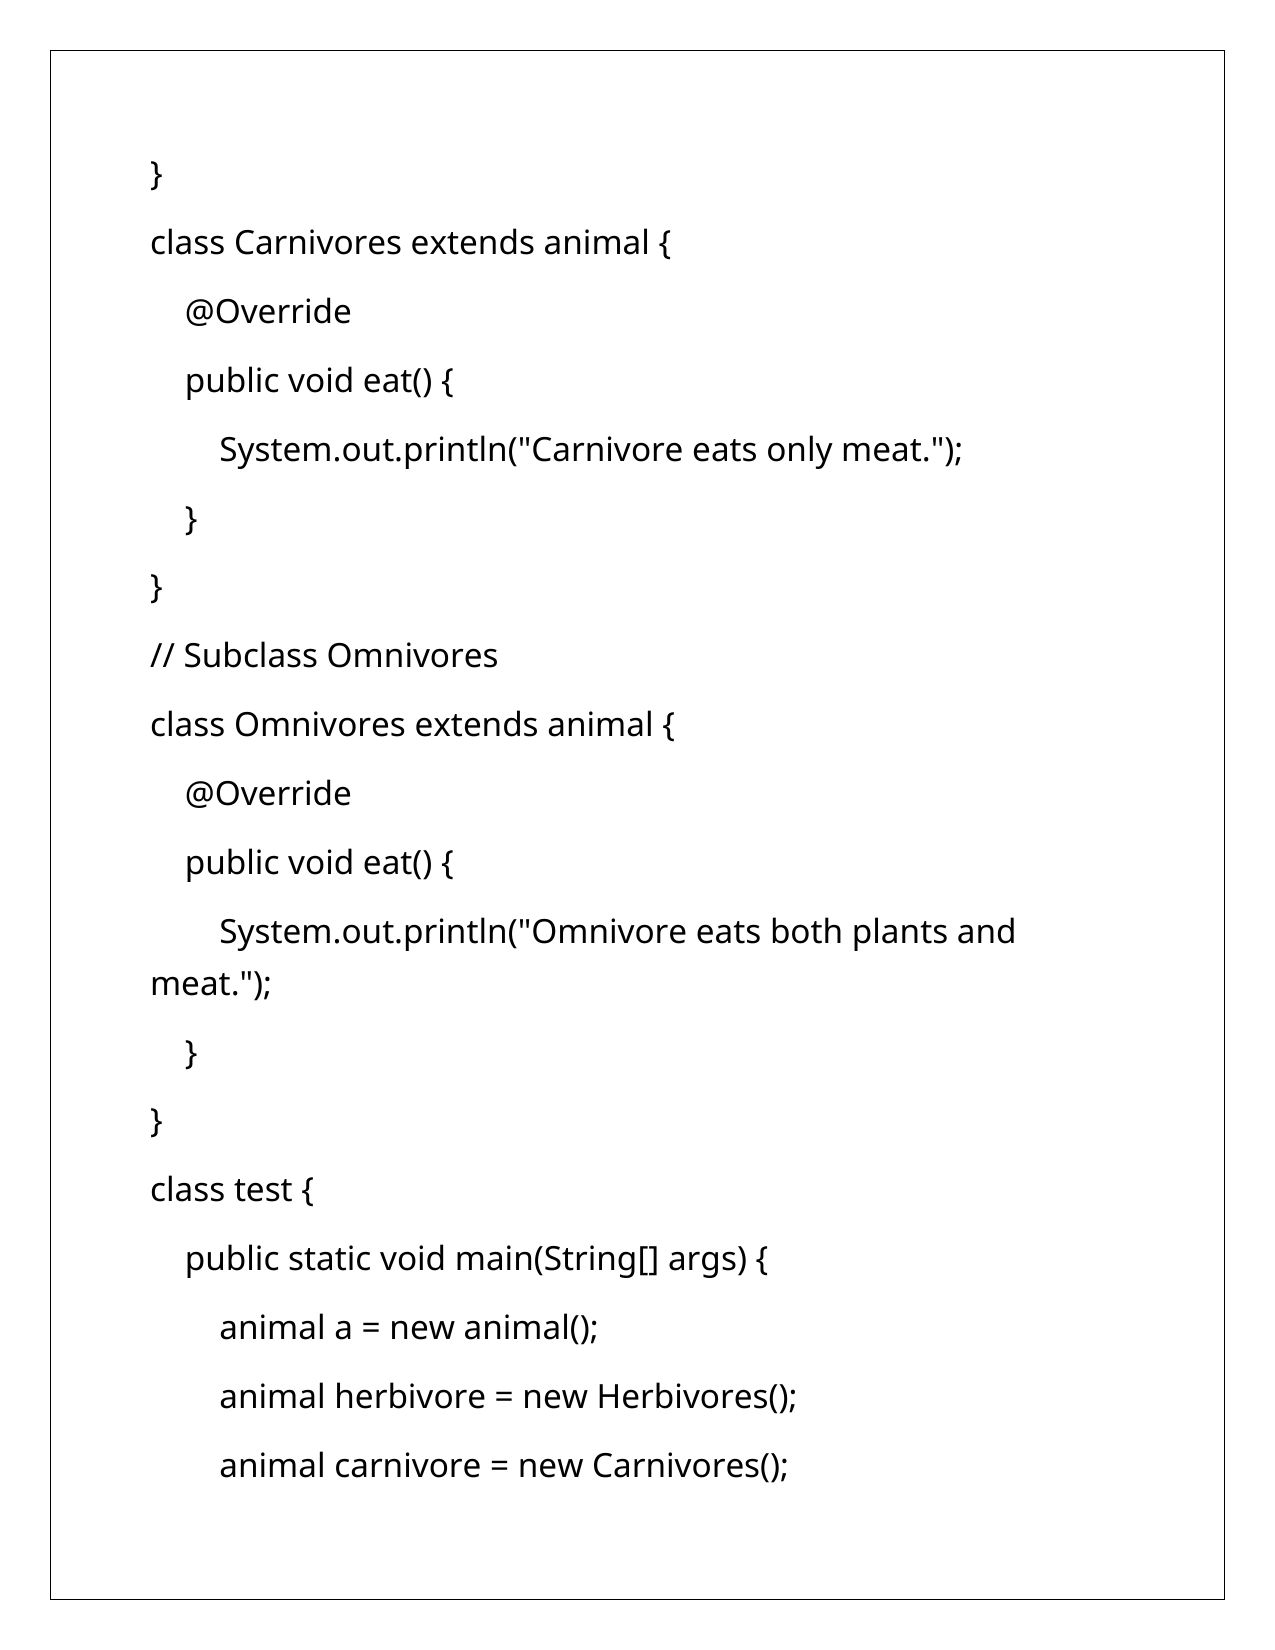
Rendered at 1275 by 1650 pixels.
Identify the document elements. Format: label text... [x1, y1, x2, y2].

text class test { [150, 1166, 1125, 1212]
text } [150, 494, 1125, 540]
text public static void main(String[] args) { [150, 1235, 1125, 1280]
text animal carnivore = new Carnivores(); [150, 1442, 1125, 1487]
text class Carnivores extends animal { [150, 219, 1125, 264]
text } [150, 563, 1125, 608]
text System.out.println("Carnivore eats only meat."); [150, 425, 1125, 471]
text animal herbivore = new Herbivores(); [150, 1373, 1125, 1418]
text public void eat() { [150, 838, 1125, 884]
text // Subclass Omnivores [150, 632, 1125, 677]
text public void eat() { [150, 357, 1125, 402]
text } [150, 150, 1125, 195]
text @Override [150, 770, 1125, 815]
text } [150, 1097, 1125, 1143]
text } [150, 1028, 1125, 1074]
text animal a = new animal(); [150, 1304, 1125, 1349]
text class Omnivores extends animal { [150, 701, 1125, 746]
text System.out.println("Omnivore eats both plants and meat."); [150, 907, 1125, 1005]
text @Override [150, 288, 1125, 333]
